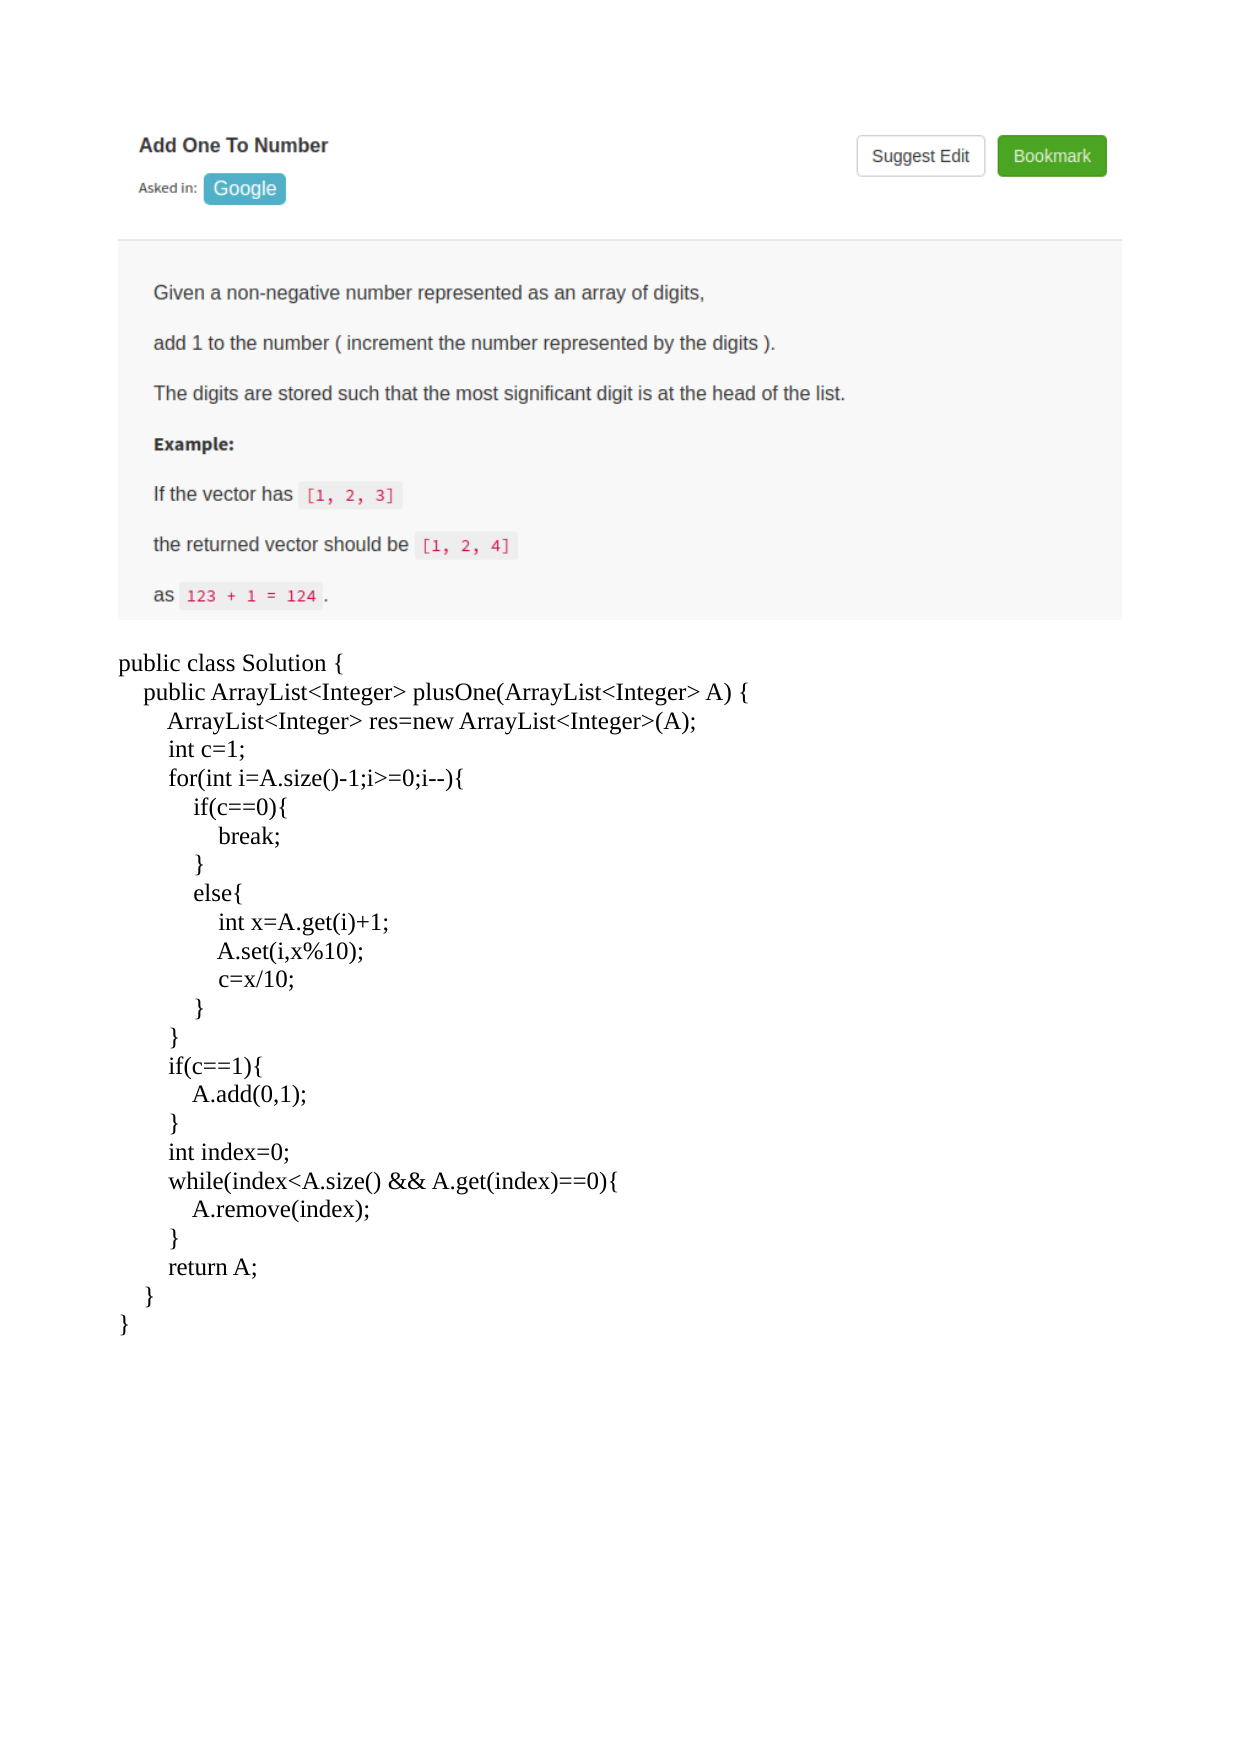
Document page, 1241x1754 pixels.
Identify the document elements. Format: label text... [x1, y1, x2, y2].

text } [118, 1108, 1122, 1137]
text } [118, 1223, 1122, 1252]
text return A; [118, 1252, 1122, 1281]
text c=x/10; [118, 964, 1122, 993]
text } [118, 1309, 1122, 1338]
text int index=0; [118, 1137, 1122, 1166]
text else{ [118, 878, 1122, 907]
text A.set(i,x%10); [118, 936, 1122, 964]
text } [118, 1281, 1122, 1309]
text A.add(0,1); [118, 1079, 1122, 1108]
picture [118, 118, 1123, 620]
text public ArrayList<Integer> plusOne(ArrayList<Integer> A) { [118, 677, 1122, 706]
text } [118, 993, 1122, 1022]
text for(int i=A.size()-1;i>=0;i--){ [118, 763, 1122, 792]
text if(c==1){ [118, 1051, 1122, 1079]
text if(c==0){ [118, 792, 1122, 821]
text public class Solution { [118, 648, 1122, 677]
text } [118, 849, 1122, 878]
text int c=1; [118, 734, 1122, 763]
text break; [118, 821, 1122, 849]
text } [118, 1022, 1122, 1051]
text A.remove(index); [118, 1194, 1122, 1223]
text while(index<A.size() && A.get(index)==0){ [118, 1166, 1122, 1194]
text int x=A.get(i)+1; [118, 907, 1122, 936]
text ArrayList<Integer> res=new ArrayList<Integer>(A); [118, 706, 1122, 734]
